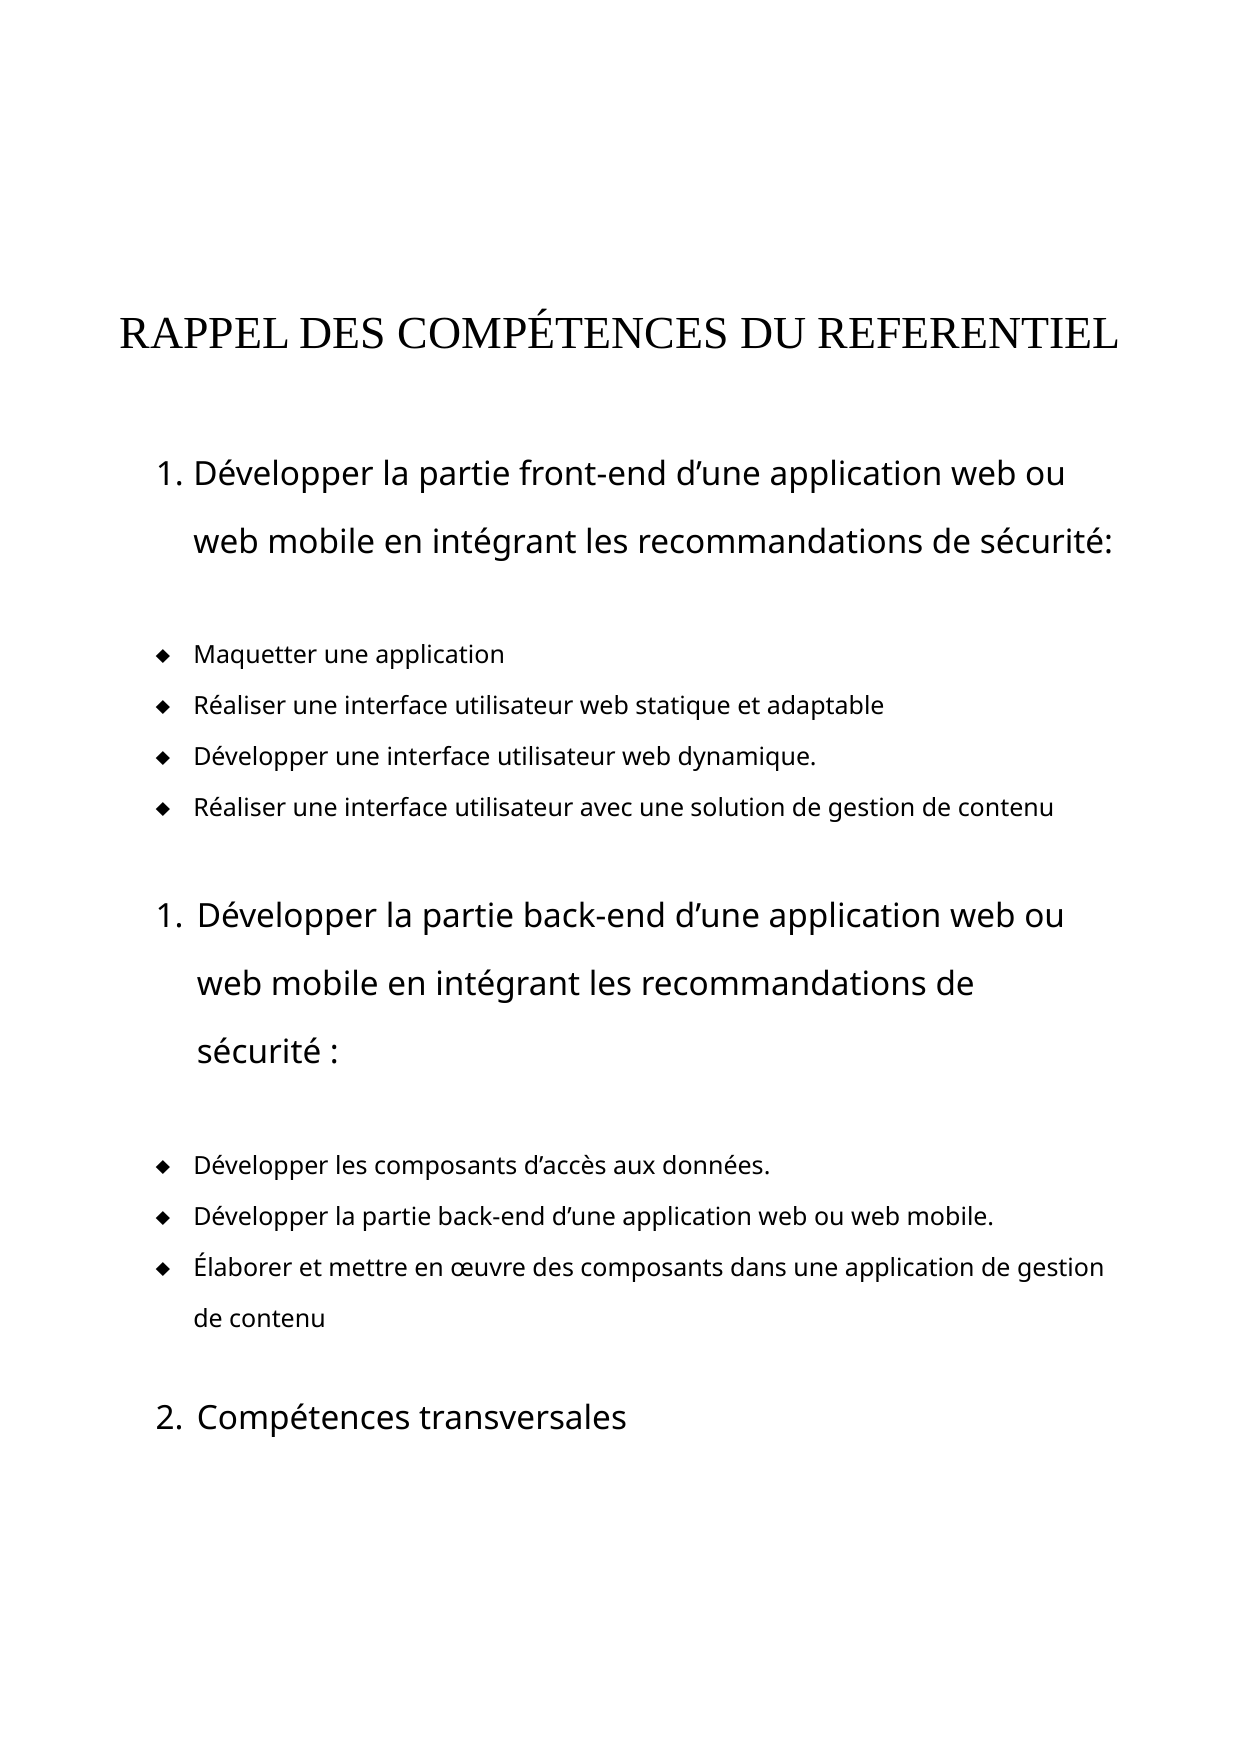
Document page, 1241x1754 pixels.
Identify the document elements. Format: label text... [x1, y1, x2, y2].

list Développer la partie front-end d’une application web ou web mobile en intégrant les recommandations de sécurité: [156, 449, 1122, 563]
list Développer les composants d’accès aux données. [156, 1147, 1122, 1181]
list Compétences transversales [155, 1394, 1122, 1439]
list Maquetter une application [156, 637, 1122, 671]
list Développer la partie back-end d’une application web ou web mobile en intégrant les recommandations de sécurité : [155, 892, 1122, 1074]
text RAPPEL DES COMPÉTENCES DU REFERENTIEL [118, 306, 1122, 358]
list Réaliser une interface utilisateur avec une solution de gestion de contenu [156, 790, 1122, 824]
list Développer une interface utilisateur web dynamique. [156, 739, 1122, 773]
list Élaborer et mettre en œuvre des composants dans une application de gestion de contenu [156, 1249, 1122, 1334]
list Développer la partie back-end d’une application web ou web mobile. [156, 1198, 1122, 1232]
list Réaliser une interface utilisateur web statique et adaptable [156, 688, 1122, 722]
